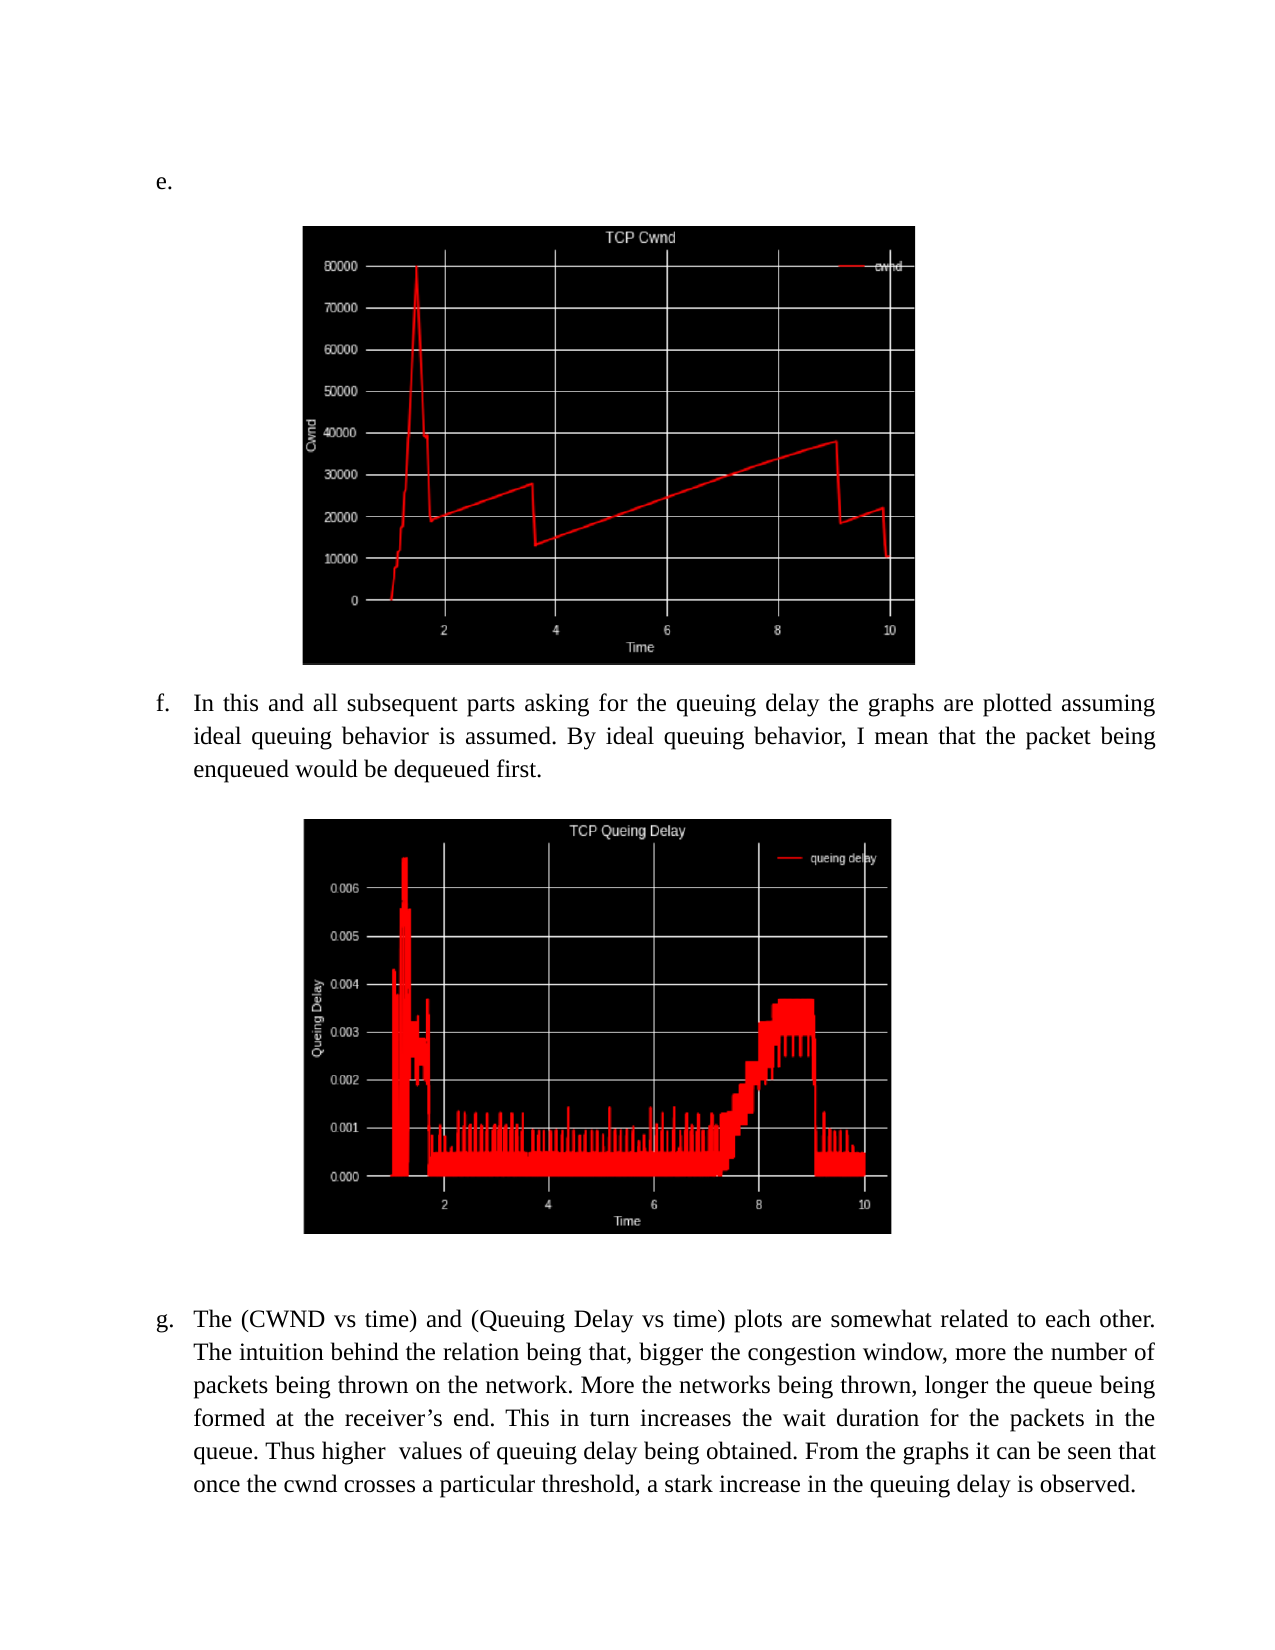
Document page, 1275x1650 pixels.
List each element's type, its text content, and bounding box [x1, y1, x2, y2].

list In this and all subsequent parts asking for the queuing delay the graphs are plotted assuming ideal queuing behavior is assumed. By ideal queuing behavior, I mean that the packet being enqueued would be dequeued first. [156, 213, 1157, 782]
picture [303, 819, 892, 1234]
picture [302, 226, 916, 665]
list The (CWND vs time) and (Queuing Delay vs time) plots are somewhat related to each other. The intuition behind the relation being that, bigger the congestion window, more the number of packets being thrown on the network. More the networks being thrown, longer the queue being formed at the receiver’s end. This in turn increases the wait duration for the packets in the queue. Thus higher values of queuing delay being obtained. From the graphs it can be seen that once the cwnd crosses a particular threshold, a stark increase in the queuing delay is observed. [156, 1304, 1157, 1498]
